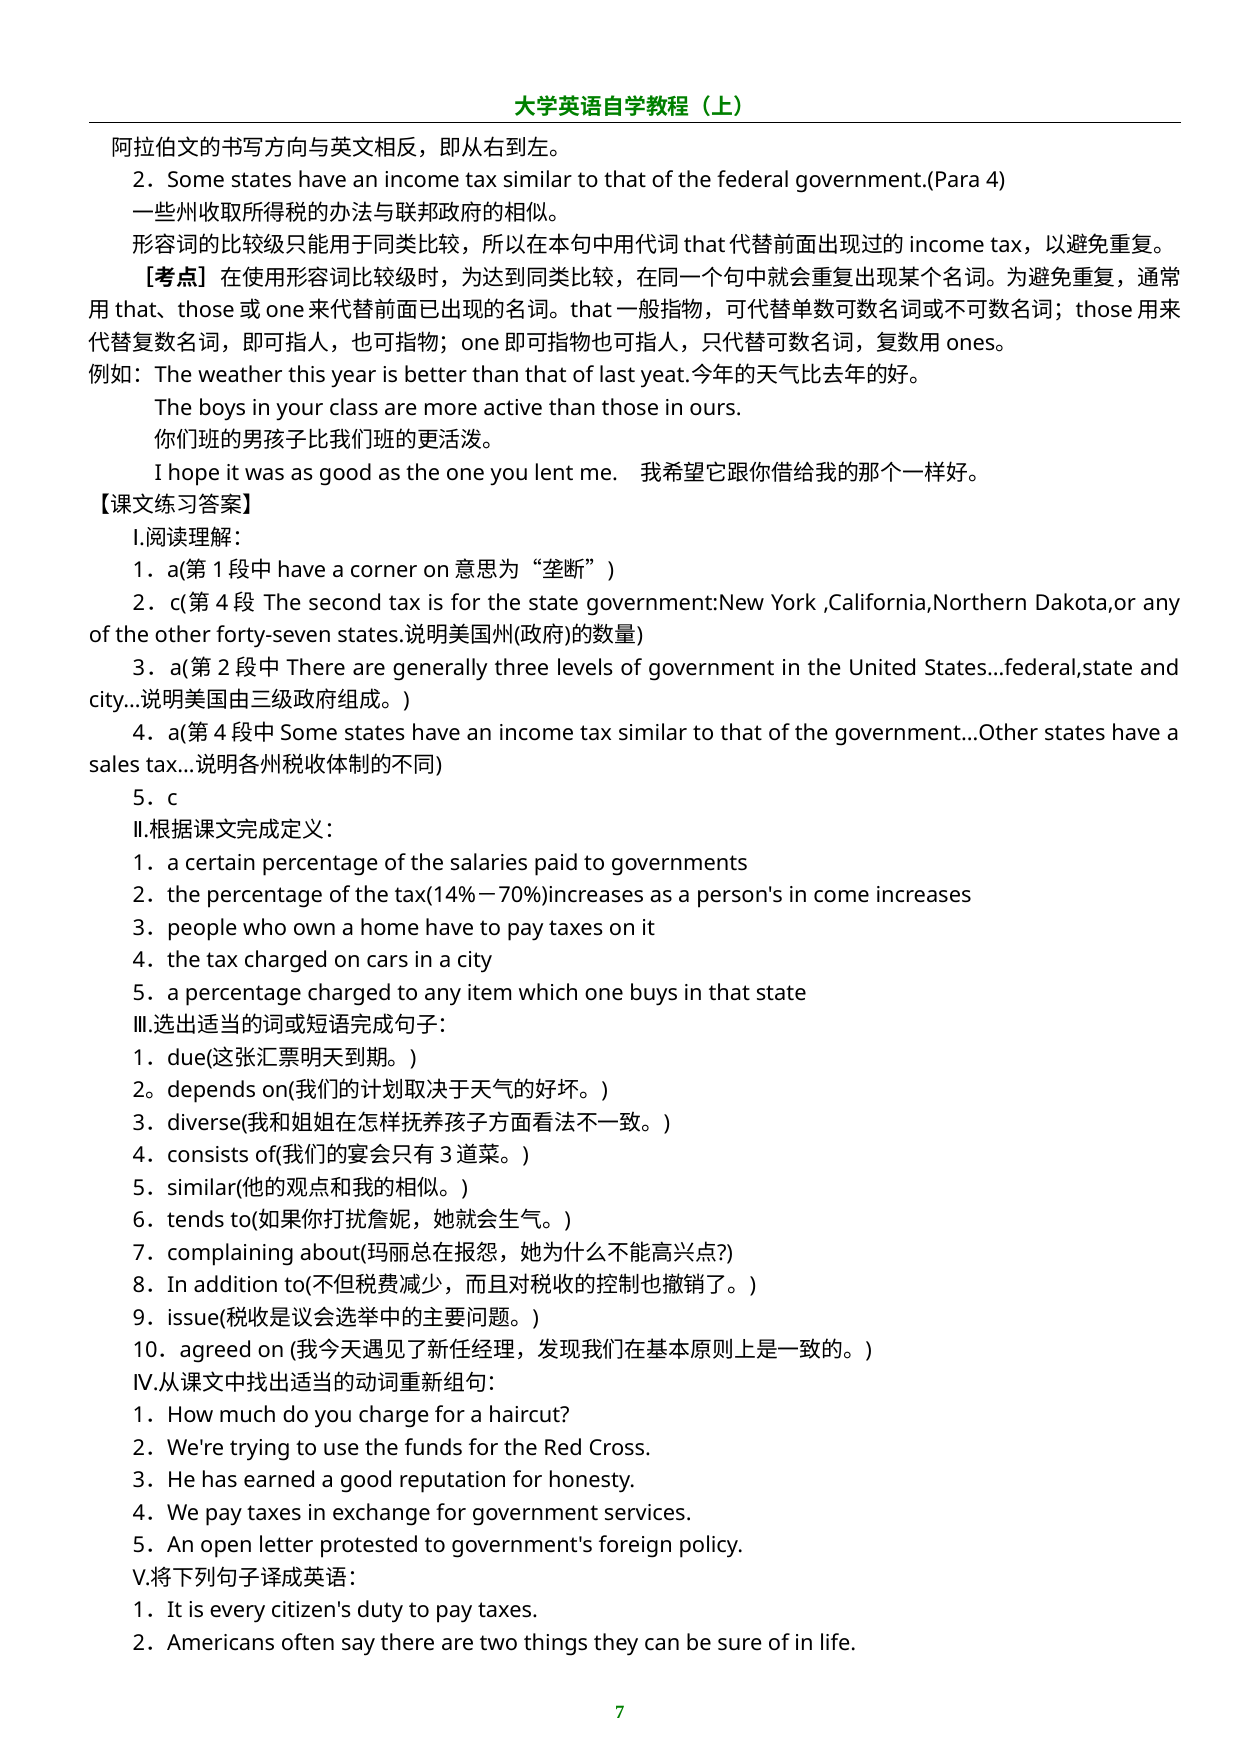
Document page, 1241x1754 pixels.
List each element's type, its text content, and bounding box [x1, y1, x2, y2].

text 4．consists of(我们的宴会只有3道菜。) [89, 1137, 1181, 1169]
text Ⅲ.选出适当的词或短语完成句子： [89, 1007, 1181, 1039]
text 5．c [89, 779, 1181, 812]
text 2．Some states have an income tax similar to that of the federal government.(Para 4) [89, 162, 1181, 194]
text ［考点］在使用形容词比较级时，为达到同类比较，在同一个句中就会重复出现某个名词。为避免重复，通常用that、those或one来代替前面已出现的名词。that一般指物，可代替单数可数名词或不可数名词；those用来代替复数名词，即可指人，也可指物；one即可指物也可指人，只代替可数名词，复数用ones。 例如：The weather this year is better than that of last yeat.今年的天气比去年的好。 The boys in your class are more active than those in ours. 你们班的男孩子比我们班的更活泼。 I hope it was as good as the one you lent me. 我希望它跟你借给我的那个一样好。 [89, 259, 1181, 487]
text Ⅰ.阅读理解： [89, 519, 1181, 552]
text 阿拉伯文的书写方向与英文相反，即从右到左。 [89, 129, 1181, 162]
text 1．How much do you charge for a haircut? [89, 1397, 1181, 1429]
text 9．issue(税收是议会选举中的主要问题。) [89, 1299, 1181, 1332]
text 3．He has earned a good reputation for honesty. [89, 1462, 1181, 1494]
text Ⅱ.根据课文完成定义： [89, 812, 1181, 844]
text V.将下列句子译成英语： [89, 1559, 1181, 1592]
text 2．We're trying to use the funds for the Red Cross. [89, 1429, 1181, 1462]
text 5．a percentage charged to any item which one buys in that state [89, 974, 1181, 1007]
text 3．a(第2段中There are generally three levels of government in the United States…federal,state and city…说明美国由三级政府组成。) [89, 649, 1181, 714]
text 3．people who own a home have to pay taxes on it [89, 909, 1181, 942]
text 形容词的比较级只能用于同类比较，所以在本句中用代词that代替前面出现过的income tax，以避免重复。 [89, 227, 1181, 259]
text 1．It is every citizen's duty to pay taxes. [89, 1592, 1181, 1624]
text 1．due(这张汇票明天到期。) [89, 1039, 1181, 1072]
text 一些州收取所得税的办法与联邦政府的相似。 [89, 194, 1181, 227]
text 7．complaining about(玛丽总在报怨，她为什么不能高兴点?) [89, 1234, 1181, 1267]
text 5．similar(他的观点和我的相似。) [89, 1169, 1181, 1202]
text 2．the percentage of the tax(14%－70%)increases as a person's in come increases [89, 877, 1181, 909]
text 4．a(第4段中Some states have an income tax similar to that of the government…Other states have a sales tax…说明各州税收体制的不同) [89, 714, 1181, 779]
text 3．diverse(我和姐姐在怎样抚养孩子方面看法不一致。) [89, 1104, 1181, 1137]
text 5．An open letter protested to government's foreign policy. [89, 1527, 1181, 1559]
text 4．the tax charged on cars in a city [89, 942, 1181, 974]
text 2．c(第4段 The second tax is for the state government:New York ,California,Northern Dakota,or any of the other forty-seven states.说明美国州(政府)的数量) [89, 584, 1181, 649]
text 4．We pay taxes in exchange for government services. [89, 1494, 1181, 1527]
text 1．a certain percentage of the salaries paid to governments [89, 844, 1181, 877]
text 2。depends on(我们的计划取决于天气的好坏。) [89, 1072, 1181, 1104]
text 2．Americans often say there are two things they can be sure of in life. [89, 1624, 1181, 1657]
text 10．agreed on (我今天遇见了新任经理，发现我们在基本原则上是一致的。) [89, 1332, 1181, 1364]
text 【课文练习答案】 [89, 487, 1181, 519]
text 6．tends to(如果你打扰詹妮，她就会生气。) [89, 1202, 1181, 1234]
text Ⅳ.从课文中找出适当的动词重新组句： [89, 1364, 1181, 1397]
text 1．a(第1段中have a corner on意思为“垄断”) [89, 552, 1181, 584]
text 8．In addition to(不但税费减少，而且对税收的控制也撤销了。) [89, 1267, 1181, 1299]
